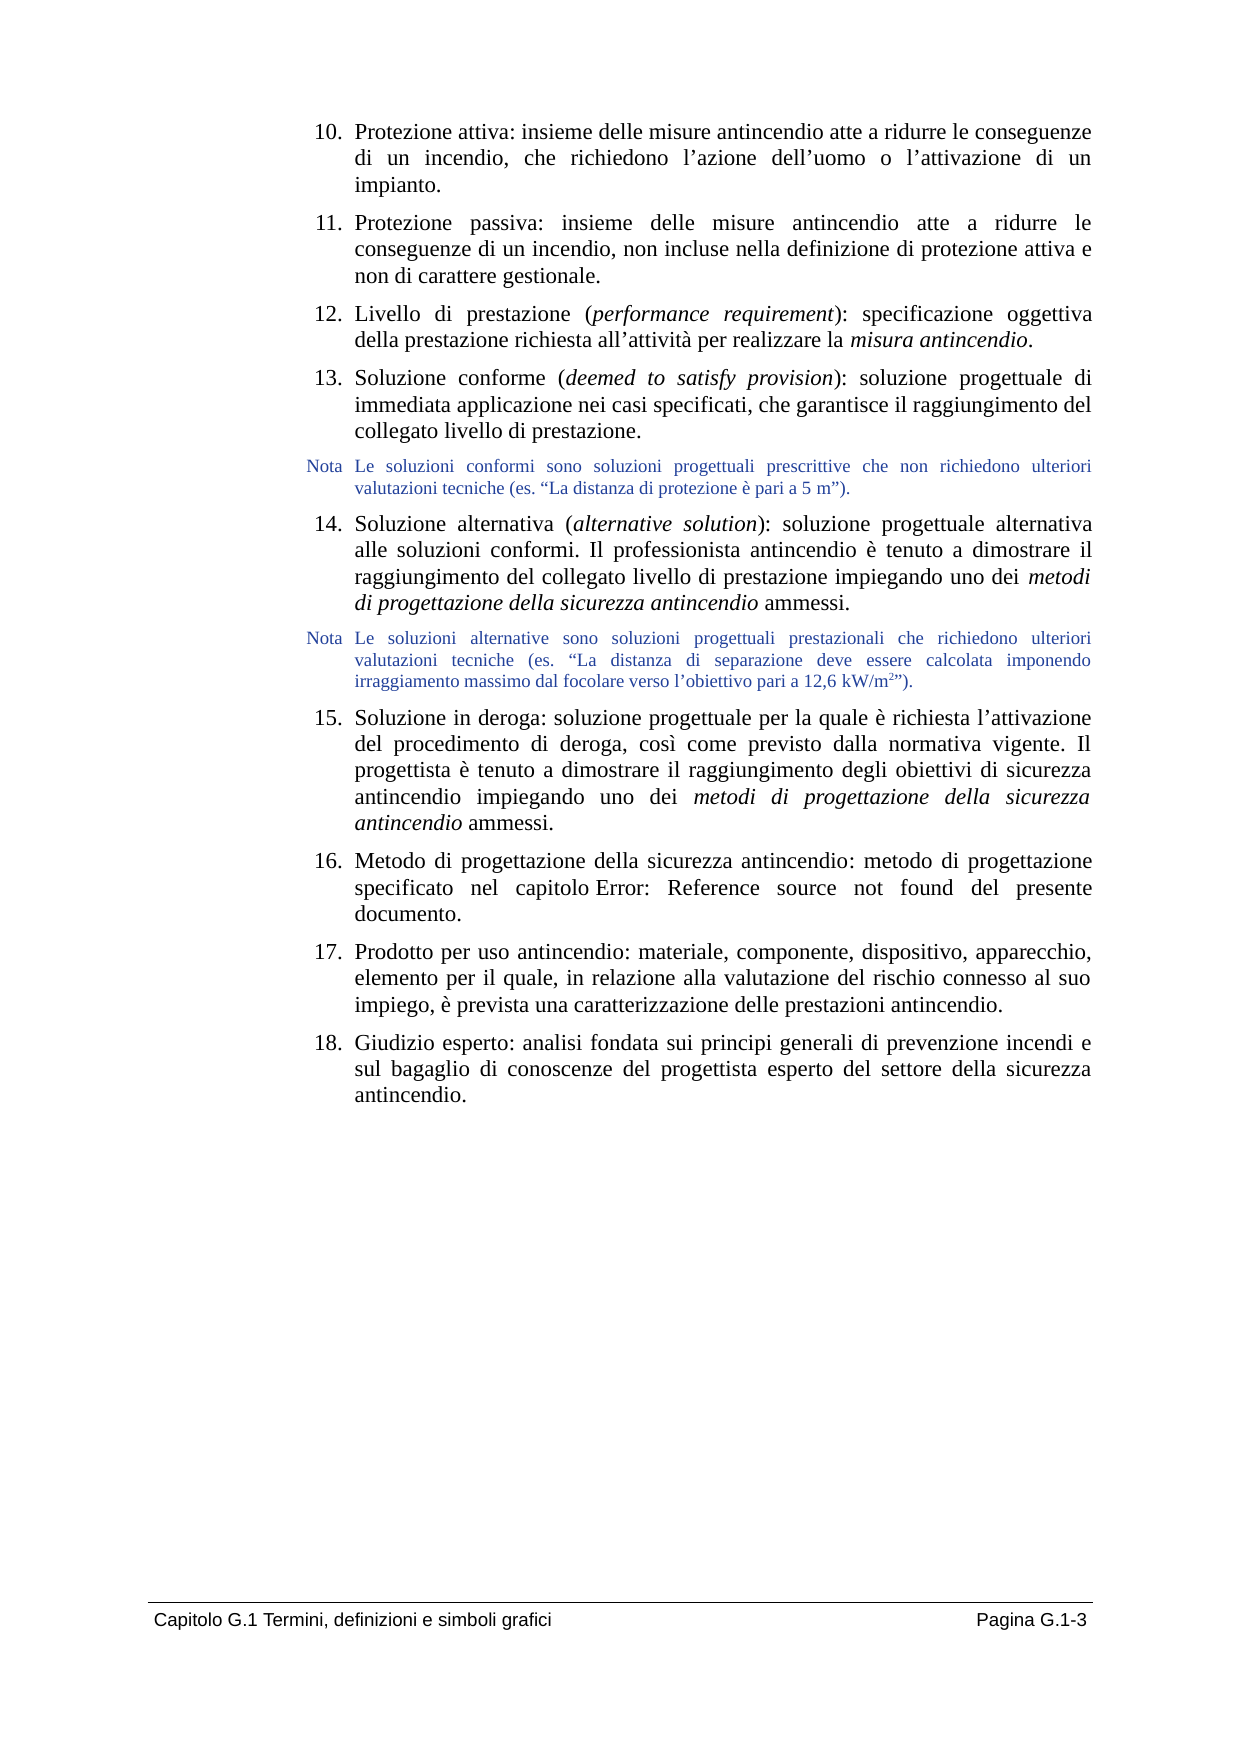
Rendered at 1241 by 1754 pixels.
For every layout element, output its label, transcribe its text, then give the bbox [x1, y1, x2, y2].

list Protezione passiva: insieme delle misure antincendio atte a ridurre le conseguenze di un incendio, non incluse nella definizione di protezione attiva e non di carattere gestionale. [342, 209, 1093, 288]
list Livello di prestazione (performance requirement): specificazione oggettiva della prestazione richiesta all’attività per realizzare la misura antincendio. [342, 300, 1093, 352]
list Soluzione in deroga: soluzione progettuale per la quale è richiesta l’attivazione del procedimento di deroga, così come previsto dalla normativa vigente. Il progettista è tenuto a dimostrare il raggiungimento degli obiettivi di sicurezza antincendio impiegando uno dei metodi di progettazione della sicurezza antincendio ammessi. [342, 704, 1093, 835]
list Soluzione alternativa (alternative solution): soluzione progettuale alternativa alle soluzioni conformi. Il professionista antincendio è tenuto a dimostrare il raggiungimento del collegato livello di prestazione impiegando uno dei metodi di progettazione della sicurezza antincendio ammessi. [342, 510, 1093, 615]
list Soluzione conforme (deemed to satisfy provision): soluzione progettuale di immediata applicazione nei casi specificati, che garantisce il raggiungimento del collegato livello di prestazione. [342, 364, 1093, 443]
list Le soluzioni alternative sono soluzioni progettuali prestazionali che richiedono ulteriori valutazioni tecniche (es. “La distanza di separazione deve essere calcolata imponendo irraggiamento massimo dal focolare verso l’obiettivo pari a 12,6 kW/m2”). [342, 627, 1093, 692]
list Metodo di progettazione della sicurezza antincendio: metodo di progettazione specificato nel capitolo Errore: sorgente del riferimento non trovata del presente documento. [342, 847, 1093, 926]
list Le soluzioni conformi sono soluzioni progettuali prescrittive che non richiedono ulteriori valutazioni tecniche (es. “La distanza di protezione è pari a 5 m”). [342, 455, 1093, 498]
list Giudizio esperto: analisi fondata sui principi generali di prevenzione incendi e sul bagaglio di conoscenze del progettista esperto del settore della sicurezza antincendio. [342, 1029, 1093, 1108]
list Protezione attiva: insieme delle misure antincendio atte a ridurre le conseguenze di un incendio, che richiedono l’azione dell’uomo o l’attivazione di un impianto. [342, 118, 1093, 197]
list Prodotto per uso antincendio: materiale, componente, dispositivo, apparecchio, elemento per il quale, in relazione alla valutazione del rischio connesso al suo impiego, è prevista una caratterizzazione delle prestazioni antincendio. [342, 938, 1093, 1017]
